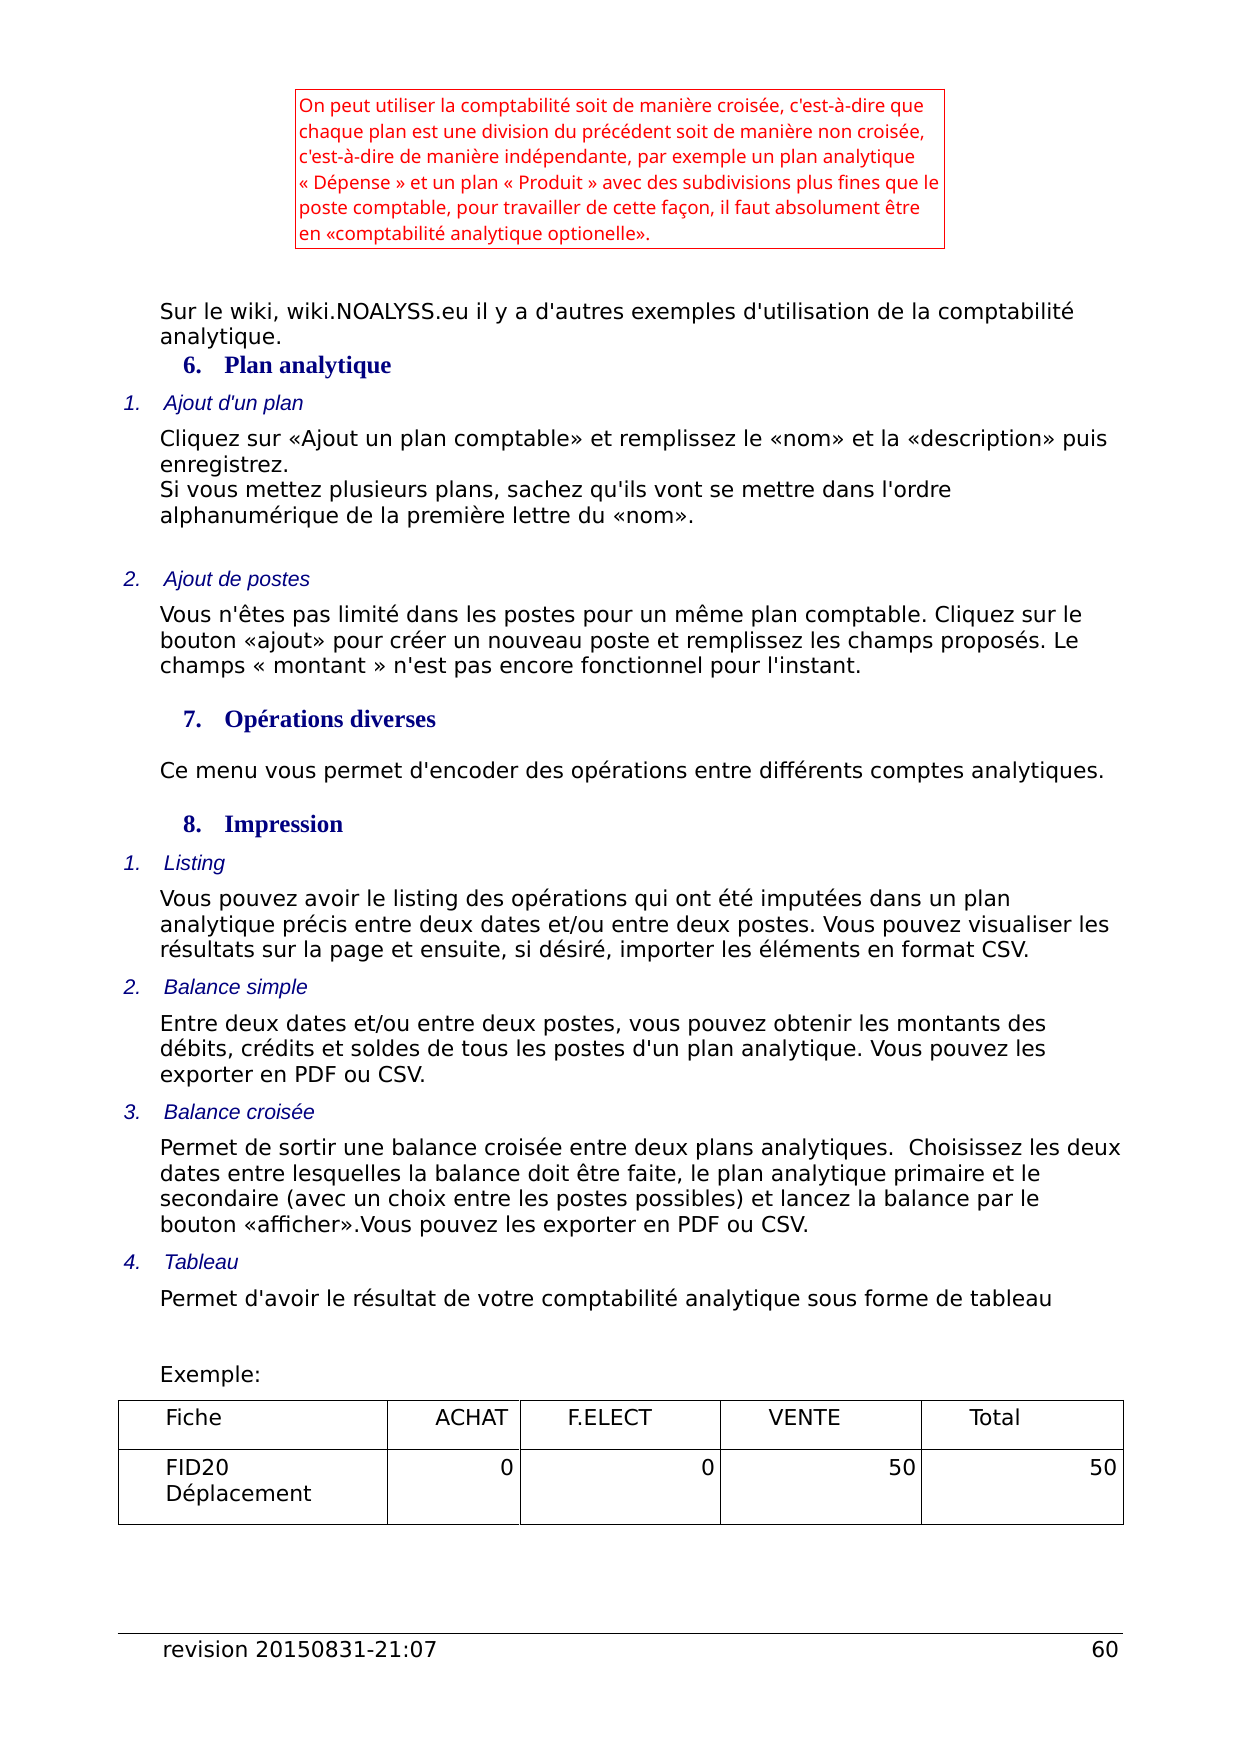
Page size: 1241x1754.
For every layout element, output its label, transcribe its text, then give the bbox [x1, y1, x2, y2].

table_cell FID20 Déplacement [119, 1450, 387, 1524]
subtitle Opérations diverses [177, 704, 1123, 733]
text Permet de sortir une balance croisée entre deux plans analytiques. Choisissez les deux dates entre lesquelles la balance doit être faite, le plan analytique primaire et le secondaire (avec un choix entre les postes possibles) et lancez la balance par le bouton «afficher».Vous pouvez les exporter en PDF ou CSV. [159, 1136, 1123, 1238]
text Ce menu vous permet d'encoder des opérations entre différents comptes analytiques. [159, 758, 1123, 784]
subtitle Ajout d'un plan [117, 390, 1123, 415]
text Entre deux dates et/ou entre deux postes, vous pouvez obtenir les montants des débits, crédits et soldes de tous les postes d'un plan analytique. Vous pouvez les exporter en PDF ou CSV. [159, 1011, 1123, 1087]
table_header Fiche [119, 1401, 387, 1449]
subtitle Tableau [117, 1249, 1123, 1274]
text Vous n'êtes pas limité dans les postes pour un même plan comptable. Cliquez sur le bouton «ajout» pour créer un nouveau poste et remplissez les champs proposés. Le champs « montant » n'est pas encore fonctionnel pour l'instant. [159, 602, 1123, 679]
table_header ACHAT [388, 1401, 519, 1449]
text Sur le wiki, wiki.NOALYSS.eu il y a d'autres exemples d'utilisation de la comptabilité analytique. [159, 299, 1123, 350]
subtitle Listing [117, 850, 1123, 874]
table_header VENTE [721, 1401, 921, 1449]
text Permet d'avoir le résultat de votre comptabilité analytique sous forme de tableau [159, 1286, 1123, 1311]
subtitle Plan analytique [177, 350, 1123, 378]
text Vous pouvez avoir le listing des opérations qui ont été imputées dans un plan analytique précis entre deux dates et/ou entre deux postes. Vous pouvez visualiser les résultats sur la page et ensuite, si désiré, importer les éléments en format CSV. [159, 886, 1123, 963]
table_cell 50 [721, 1450, 921, 1524]
subtitle Impression [177, 809, 1123, 838]
text Exemple: [159, 1362, 1123, 1387]
text Si vous mettez plusieurs plans, sachez qu'ils vont se mettre dans l'ordre alphanumérique de la première lettre du «nom». [159, 478, 1123, 529]
subtitle Balance croisée [117, 1099, 1123, 1124]
table_header Total [922, 1401, 1123, 1449]
table_cell 0 [521, 1450, 720, 1524]
subtitle Ajout de postes [117, 566, 1123, 590]
subtitle Balance simple [117, 975, 1123, 999]
table_header F.ELECT [521, 1401, 720, 1449]
text On peut utiliser la comptabilité soit de manière croisée, c'est-à-dire que chaque plan est une division du précédent soit de manière non croisée, c'est-à-dire de manière indépendante, par exemple un plan analytique « Dépense » et un plan « Produit » avec des subdivisions plus fines que le poste comptable, pour travailler de cette façon, il faut absolument être en «comptabilité analytique optionelle». [296, 90, 944, 248]
table_cell 50 [922, 1450, 1123, 1524]
table_cell 0 [388, 1450, 519, 1524]
text Cliquez sur «Ajout un plan comptable» et remplissez le «nom» et la «description» puis enregistrez. [159, 427, 1123, 478]
